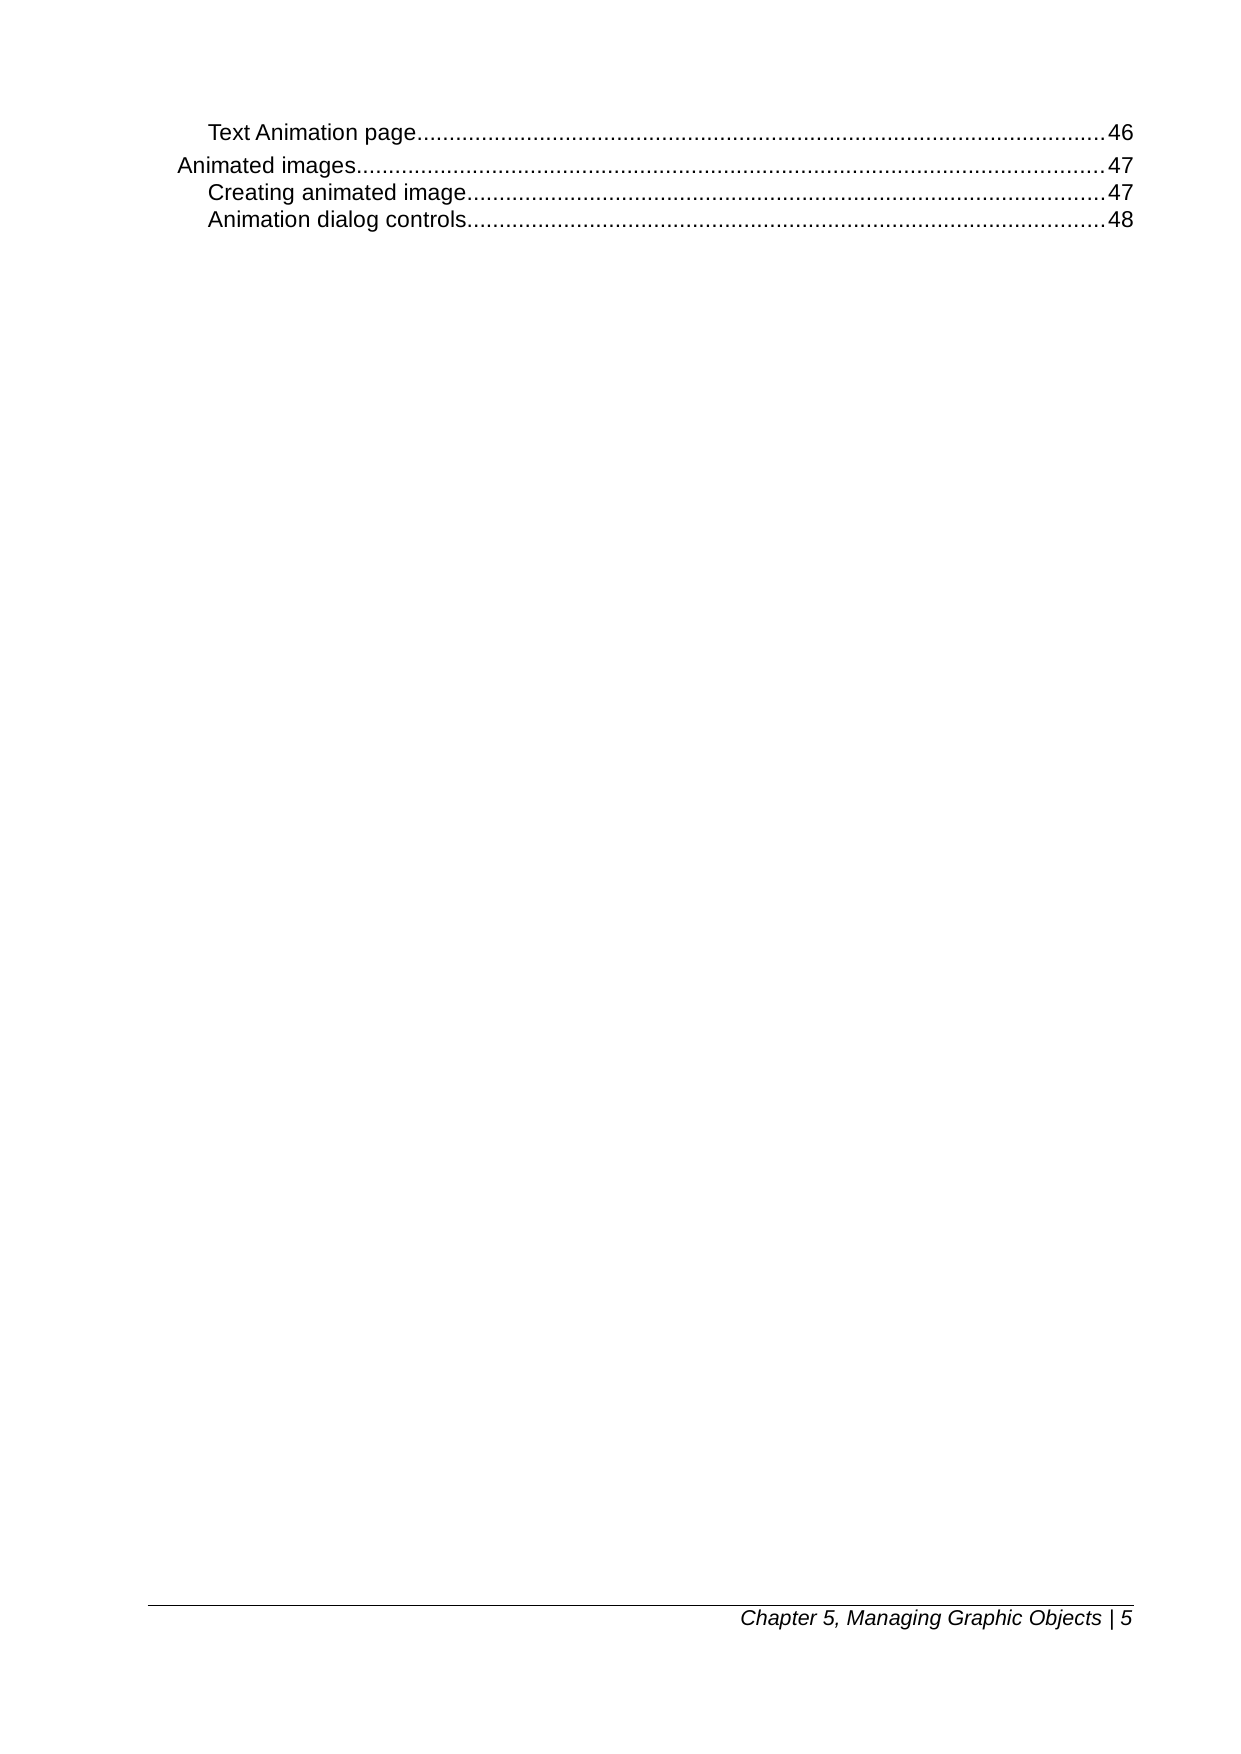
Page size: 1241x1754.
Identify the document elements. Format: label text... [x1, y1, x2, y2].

text Animated images 47 [177, 151, 1134, 178]
text Text Animation page 46 [208, 118, 1134, 145]
text Animation dialog controls 48 [208, 205, 1134, 232]
text Creating animated image 47 [208, 178, 1134, 205]
